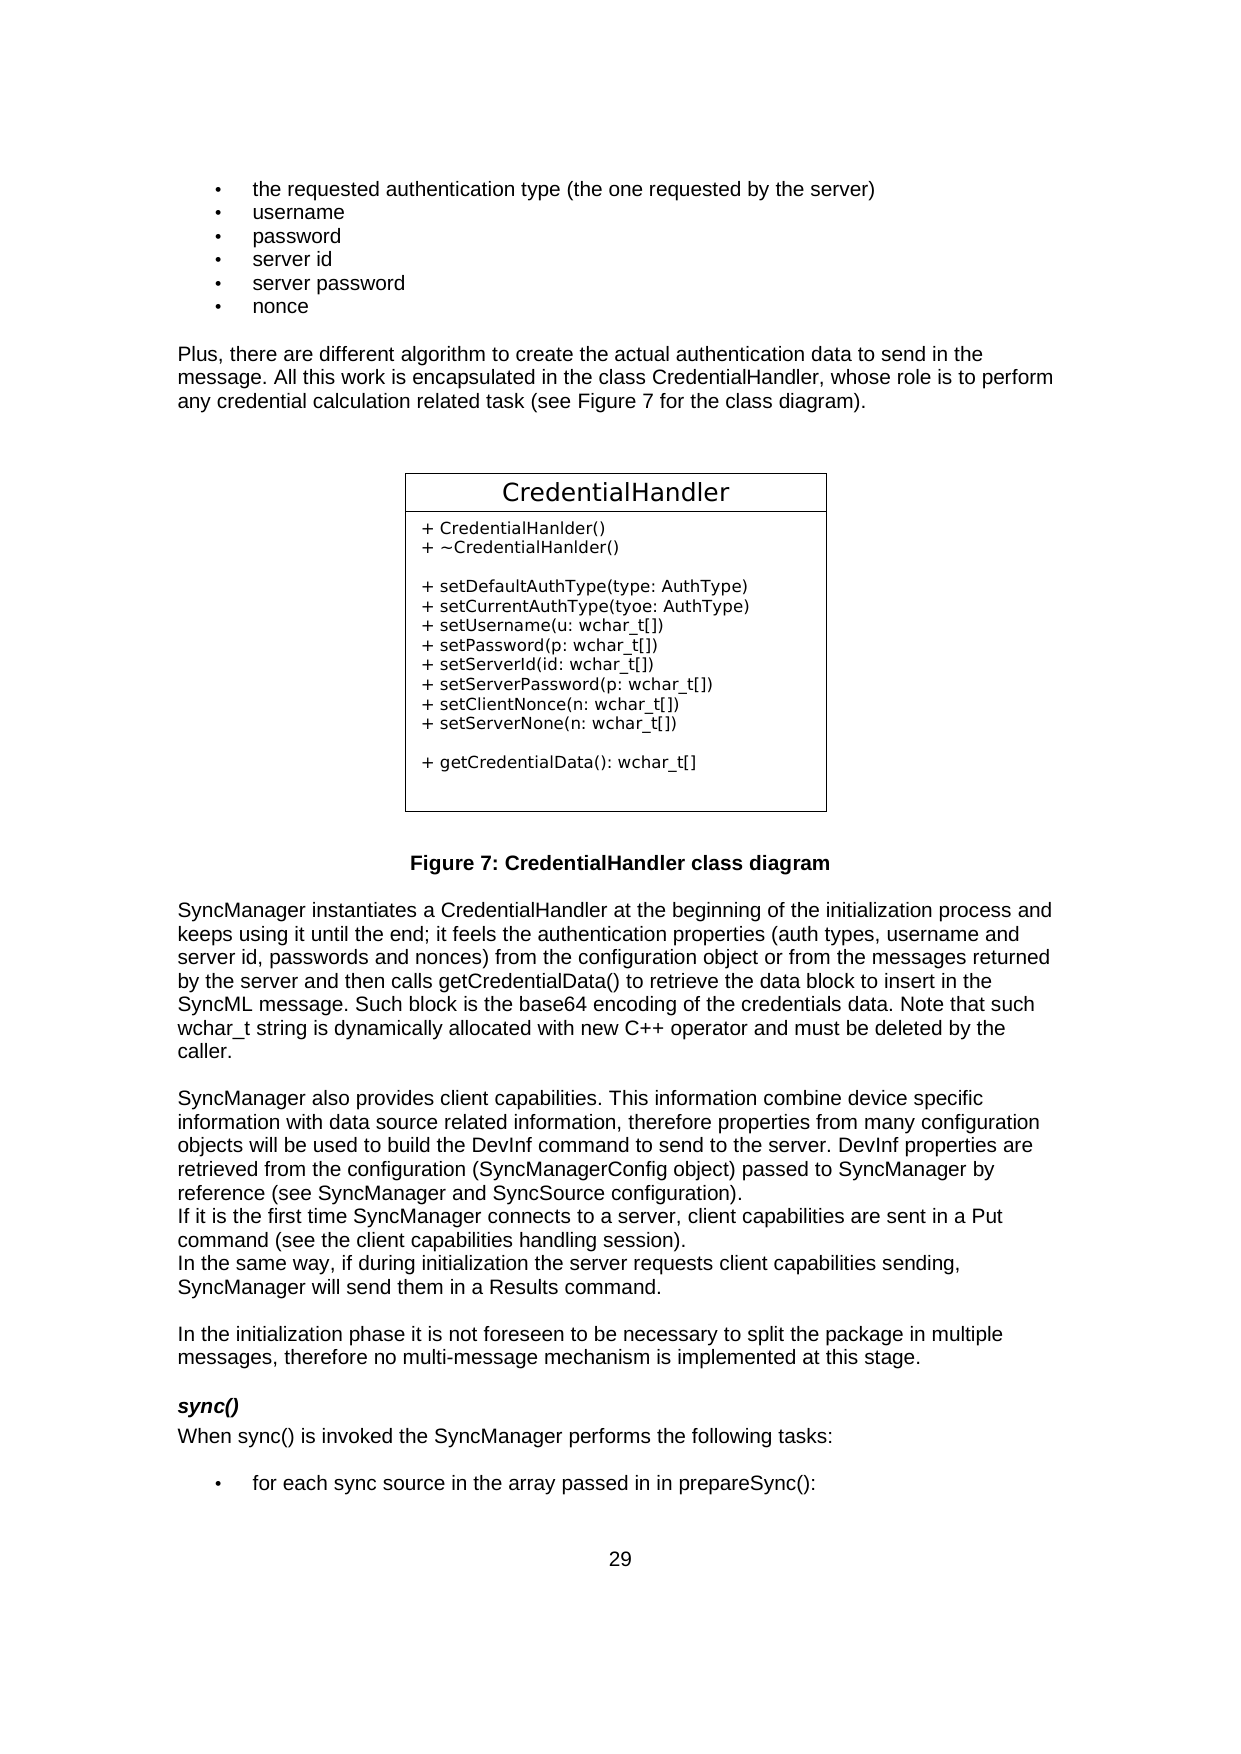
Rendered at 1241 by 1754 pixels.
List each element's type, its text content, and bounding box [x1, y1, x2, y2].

list server id [215, 248, 1063, 271]
list the requested authentication type (the one requested by the server) [215, 177, 1063, 201]
list username [215, 201, 1063, 224]
text In the same way, if during initialization the server requests client capabilities sending, SyncManager will send them in a Results command. [177, 1252, 1063, 1299]
list for each sync source in the array passed in in prepareSync(): [215, 1471, 1063, 1495]
text SyncManager instantiates a CredentialHandler at the beginning of the initialization process and keeps using it until the end; it feels the authentication properties (auth types, username and server id, passwords and nonces) from the configuration object or from the messages returned by the server and then calls getCredentialData() to retrieve the data block to insert in the SyncML message. Such block is the base64 encoding of the credentials data. Note that such wchar_t string is dynamically allocated with new C++ operator and must be deleted by the caller. [177, 413, 1063, 1063]
text In the initialization phase it is not foreseen to be necessary to split the package in multiple messages, therefore no multi-message mechanism is implemented at this stage. [177, 1322, 1063, 1369]
list password [215, 224, 1063, 248]
text Plus, there are different algorithm to create the actual authentication data to send in the message. All this work is encapsulated in the class CredentialHandler, whose role is to perform any credential calculation related task (see Figure 7 for the class diagram). [177, 342, 1063, 413]
text If it is the first time SyncManager connects to a server, client capabilities are sent in a Put command (see the client capabilities handling session). [177, 1204, 1063, 1252]
text When sync() is invoked the SyncManager performs the following tasks: [177, 1424, 1063, 1448]
text Figure 7: CredentialHandler class diagram [179, 464, 1061, 875]
subtitle sync() [177, 1394, 1063, 1418]
text SyncManager also provides client capabilities. This information combine device specific information with data source related information, therefore properties from many configuration objects will be used to build the DevInf command to send to the server. DevInf properties are retrieved from the configuration (SyncManagerConfig object) passed to SyncManager by reference (see SyncManager and SyncSource configuration). [177, 1087, 1063, 1204]
list nonce [215, 295, 1063, 318]
list server password [215, 271, 1063, 295]
